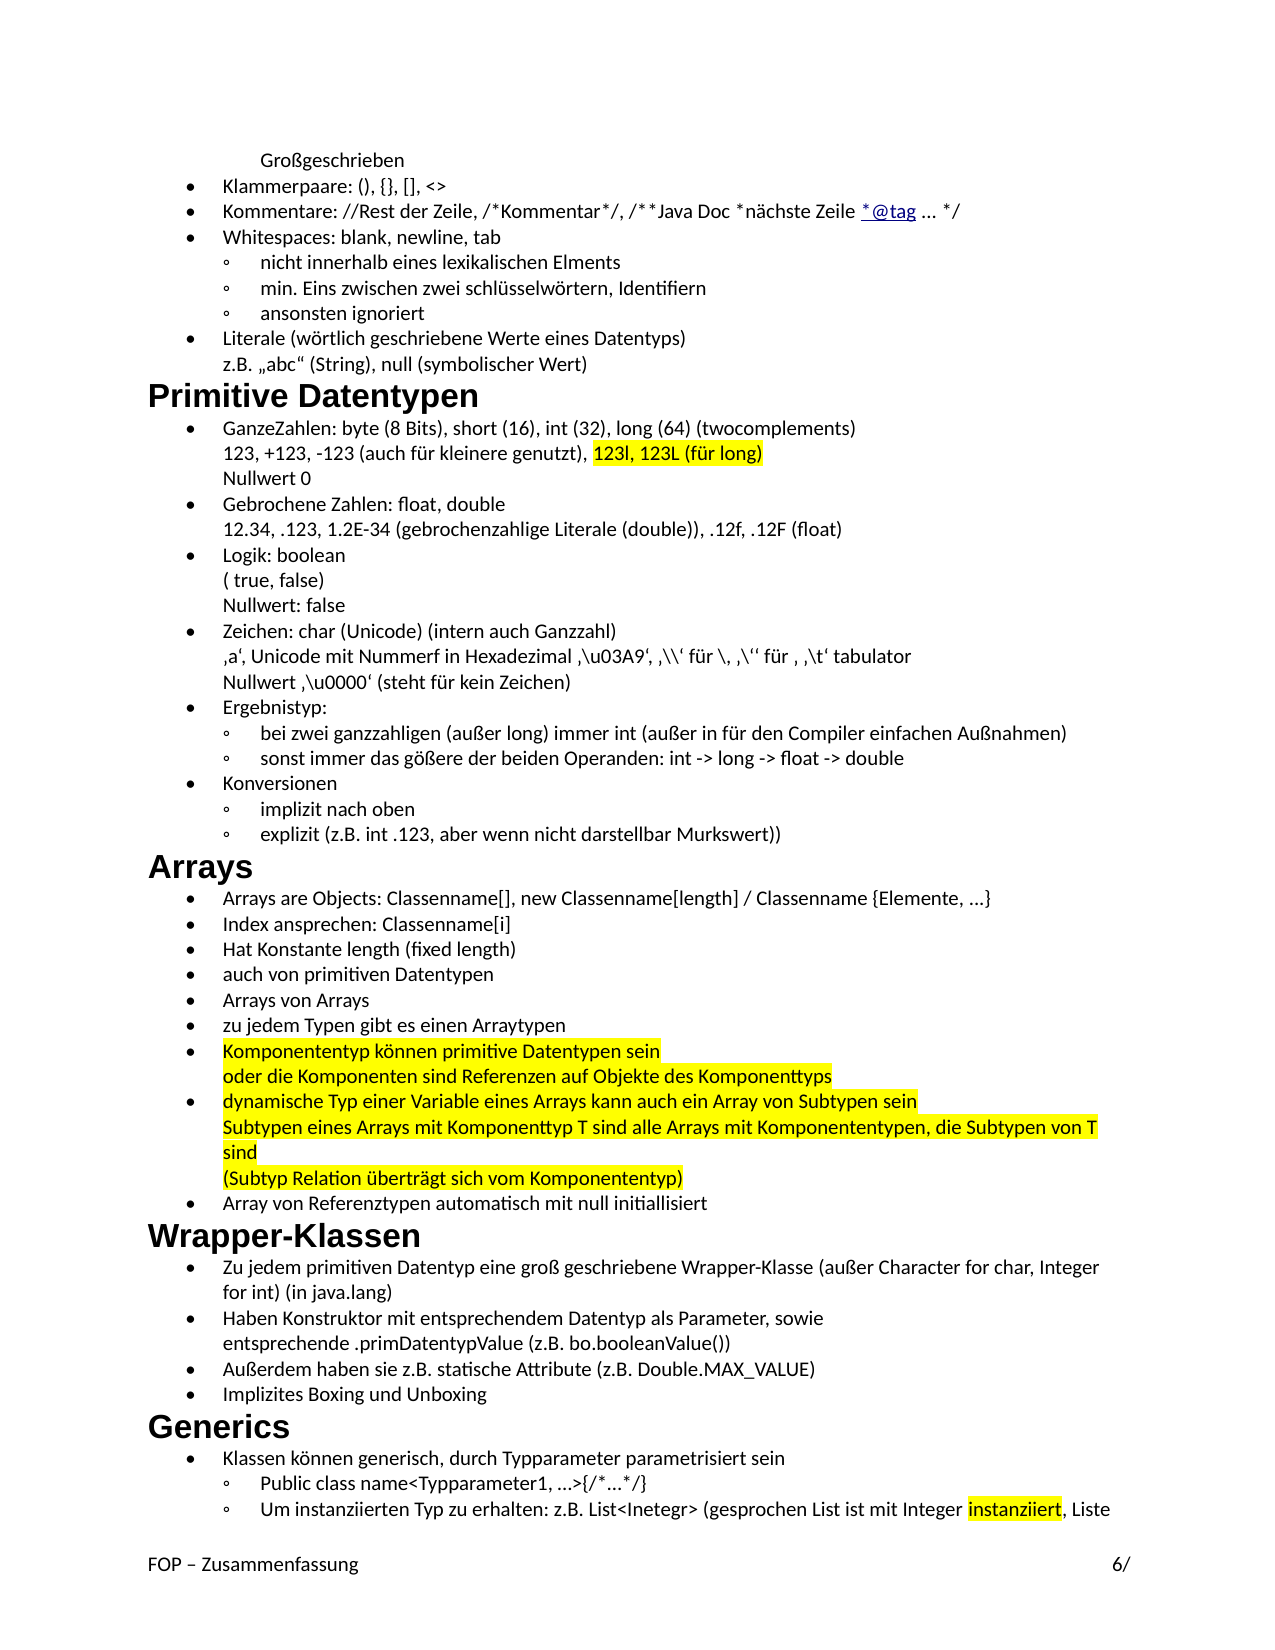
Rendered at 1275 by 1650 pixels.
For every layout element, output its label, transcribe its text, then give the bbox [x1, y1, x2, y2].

list min. Eins zwischen zwei schlüsselwörtern, Identifiern [223, 275, 1127, 300]
list explizit (z.B. int .123, aber wenn nicht darstellbar Murkswert)) [223, 821, 1127, 847]
list Komponententyp können primitive Datentypen sein oder die Komponenten sind Referenzen auf Objekte des Komponenttyps [185, 1038, 1127, 1089]
list Klammerpaare: (), {}, [], <> [185, 173, 1127, 198]
subtitle Generics [148, 1407, 1127, 1445]
list Logik: boolean ( true, false) Nullwert: false [185, 542, 1127, 618]
list dynamische Typ einer Variable eines Arrays kann auch ein Array von Subtypen sein Subtypen eines Arrays mit Komponenttyp T sind alle Arrays mit Komponententypen, die Subtypen von T sind (Subtyp Relation überträgt sich vom Komponententyp) [185, 1089, 1127, 1190]
list Außerdem haben sie z.B. statische Attribute (z.B. Double.MAX_VALUE) [185, 1356, 1127, 1381]
list Array von Referenztypen automatisch mit null initiallisiert [185, 1190, 1127, 1216]
list ansonsten ignoriert [223, 300, 1127, 326]
list Kommentare: //Rest der Zeile, /*Kommentar*/, /**Java Doc *nächste Zeile *@tag ... */ [185, 198, 1127, 224]
list Arrays von Arrays [185, 987, 1127, 1012]
list Whitespaces: blank, newline, tab [185, 224, 1127, 249]
list Haben Konstruktor mit entsprechendem Datentyp als Parameter, sowie entsprechende .primDatentypValue (z.B. bo.booleanValue()) [185, 1305, 1127, 1356]
list Implizites Boxing und Unboxing [185, 1381, 1127, 1407]
subtitle Arrays [148, 847, 1127, 885]
list zu jedem Typen gibt es einen Arraytypen [185, 1012, 1127, 1038]
list implizit nach oben [223, 796, 1127, 821]
list Zeichen: char (Unicode) (intern auch Ganzzahl) ‚a‘, Unicode mit Nummerf in Hexadezimal ‚\u03A9‘, ‚\\‘ für \, ‚\‘‘ für ‚ ‚\t‘ tabulator Nullwert ‚\u0000‘ (steht für kein Zeichen) [185, 618, 1127, 694]
list Gebrochene Zahlen: float, double 12.34, .123, 1.2E-34 (gebrochenzahlige Literale (double)), .12f, .12F (float) [185, 491, 1127, 542]
list Public class name<Typparameter1, …>{/*…*/} [223, 1471, 1127, 1496]
list nicht innerhalb eines lexikalischen Elments [223, 249, 1127, 275]
list auch von primitiven Datentypen [185, 962, 1127, 987]
list Literale (wörtlich geschriebene Werte eines Datentyps) z.B. „abc“ (String), null (symbolischer Wert) [185, 326, 1127, 376]
list bei zwei ganzzahligen (außer long) immer int (außer in für den Compiler einfachen Außnahmen) [223, 720, 1127, 745]
list Index ansprechen: Classenname[i] [185, 911, 1127, 936]
list Konversionen [185, 771, 1127, 796]
list GanzeZahlen: byte (8 Bits), short (16), int (32), long (64) (twocomplements) 123, +123, -123 (auch für kleinere genutzt), 123l, 123L (für long) Nullwert 0 [185, 415, 1127, 491]
list Klassen können generisch, durch Typparameter parametrisiert sein [185, 1445, 1127, 1471]
subtitle Wrapper-Klassen [148, 1216, 1127, 1254]
subtitle Primitive Datentypen [148, 376, 1127, 415]
list Ergebnistyp: [185, 694, 1127, 720]
list sonst immer das gößere der beiden Operanden: int -> long -> float -> double [223, 745, 1127, 771]
list Hat Konstante length (fixed length) [185, 936, 1127, 962]
list Arrays are Objects: Classenname[], new Classenname[length] / Classenname {Elemente, ...} [185, 885, 1127, 911]
list Zu jedem primitiven Datentyp eine groß geschriebene Wrapper-Klasse (außer Character for char, Integer for int) (in java.lang) [185, 1254, 1127, 1305]
list Um instanziierten Typ zu erhalten: z.B. List<Inetegr> (gesprochen List ist mit Integer instanziiert, Liste [223, 1496, 1127, 1521]
list Großgeschrieben [223, 148, 1127, 173]
